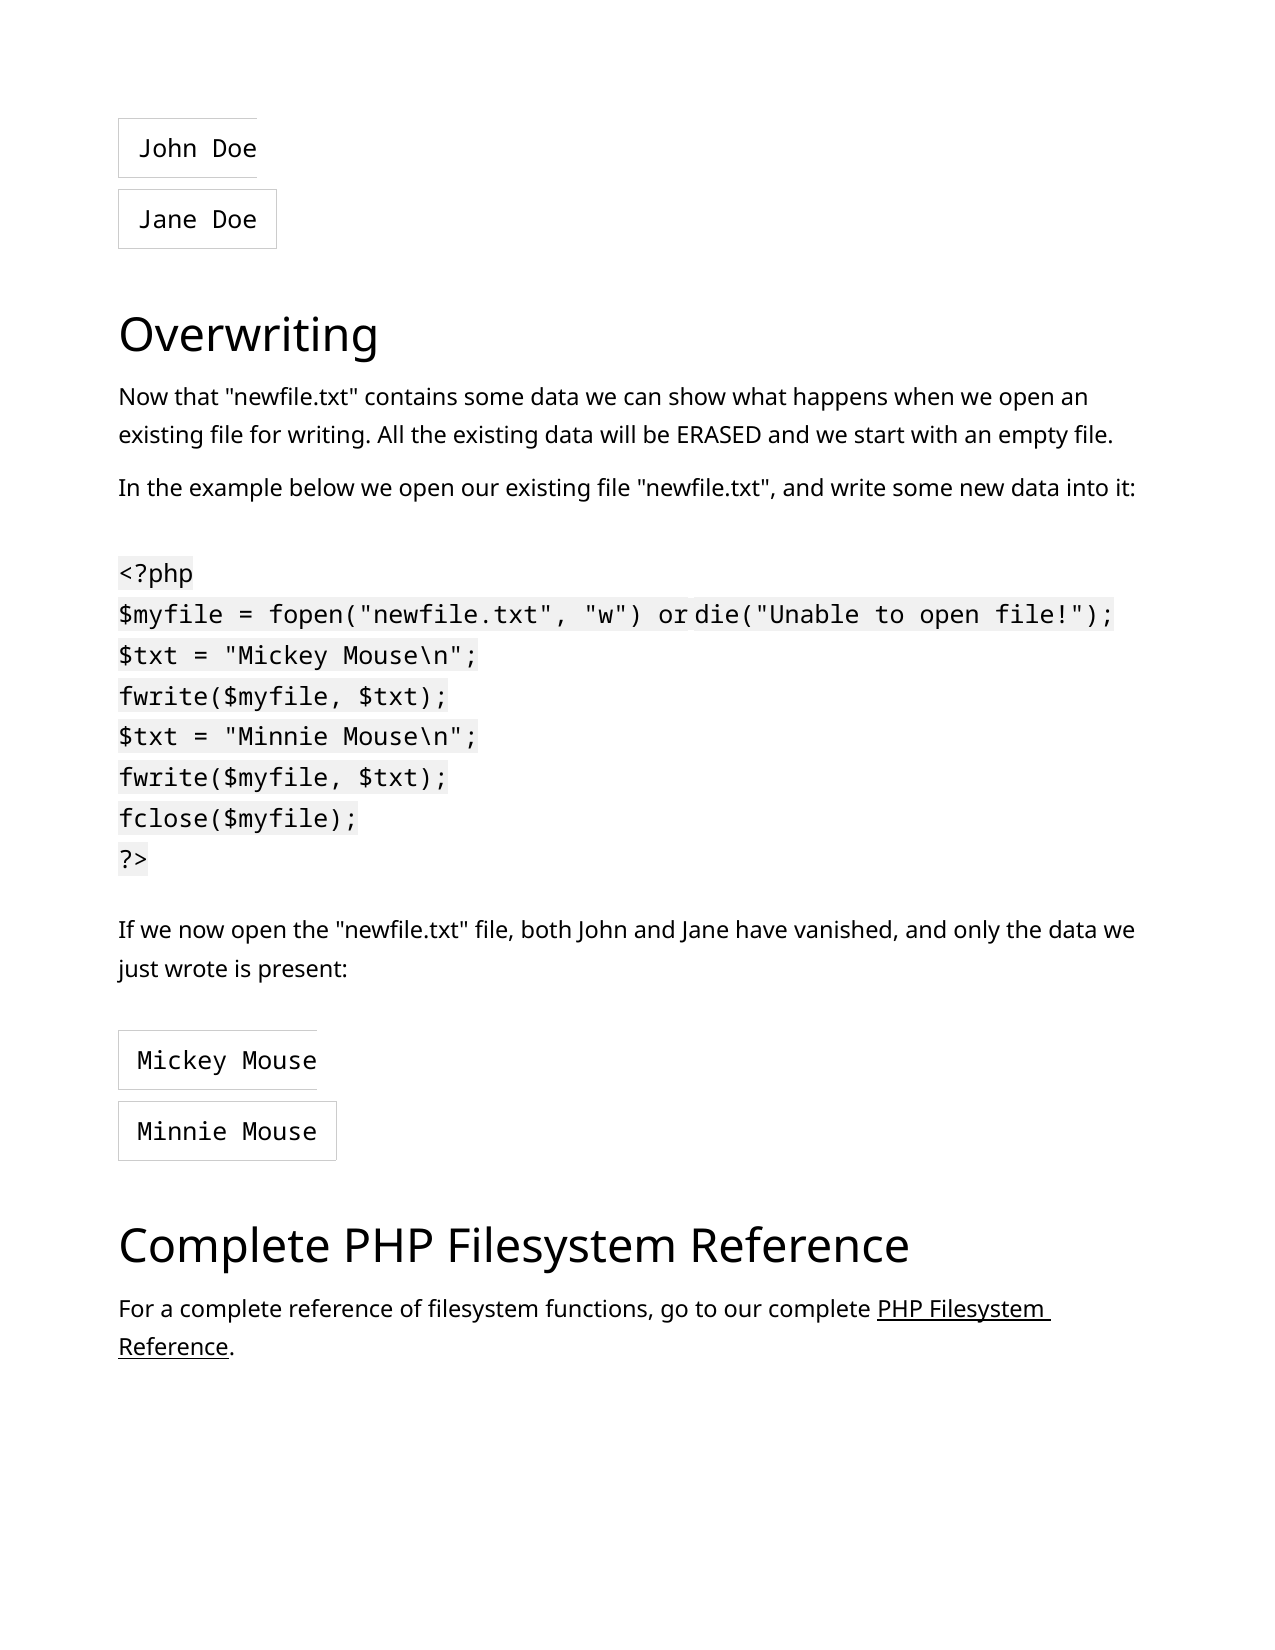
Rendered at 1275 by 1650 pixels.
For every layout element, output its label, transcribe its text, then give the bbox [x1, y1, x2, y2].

text For a complete reference of filesystem functions, go to our complete PHP Filesystem Reference. [118, 1292, 1157, 1362]
subtitle Complete PHP Filesystem Reference [118, 1213, 1157, 1276]
text Now that "newfile.txt" contains some data we can show what happens when we open an existing file for writing. All the existing data will be ERASED and we start with an empty file. [118, 380, 1157, 451]
text In the example below we open our existing file "newfile.txt", and write some new data into it: [118, 472, 1157, 503]
text Mickey Mouse Minnie Mouse [118, 1030, 1157, 1160]
text <?php $myfile = fopen("newfile.txt", "w") or die("Unable to open file!"); $txt = "Mickey Mouse\n"; fwrite($myfile, $txt); $txt = "Minnie Mouse\n"; fwrite($myfile, $txt); fclose($myfile); ?> [118, 556, 1157, 876]
text If we now open the "newfile.txt" file, both John and Jane have vanished, and only the data we just wrote is present: [118, 914, 1157, 984]
subtitle Overwriting [118, 301, 1157, 365]
text John Doe Jane Doe [118, 118, 1157, 248]
